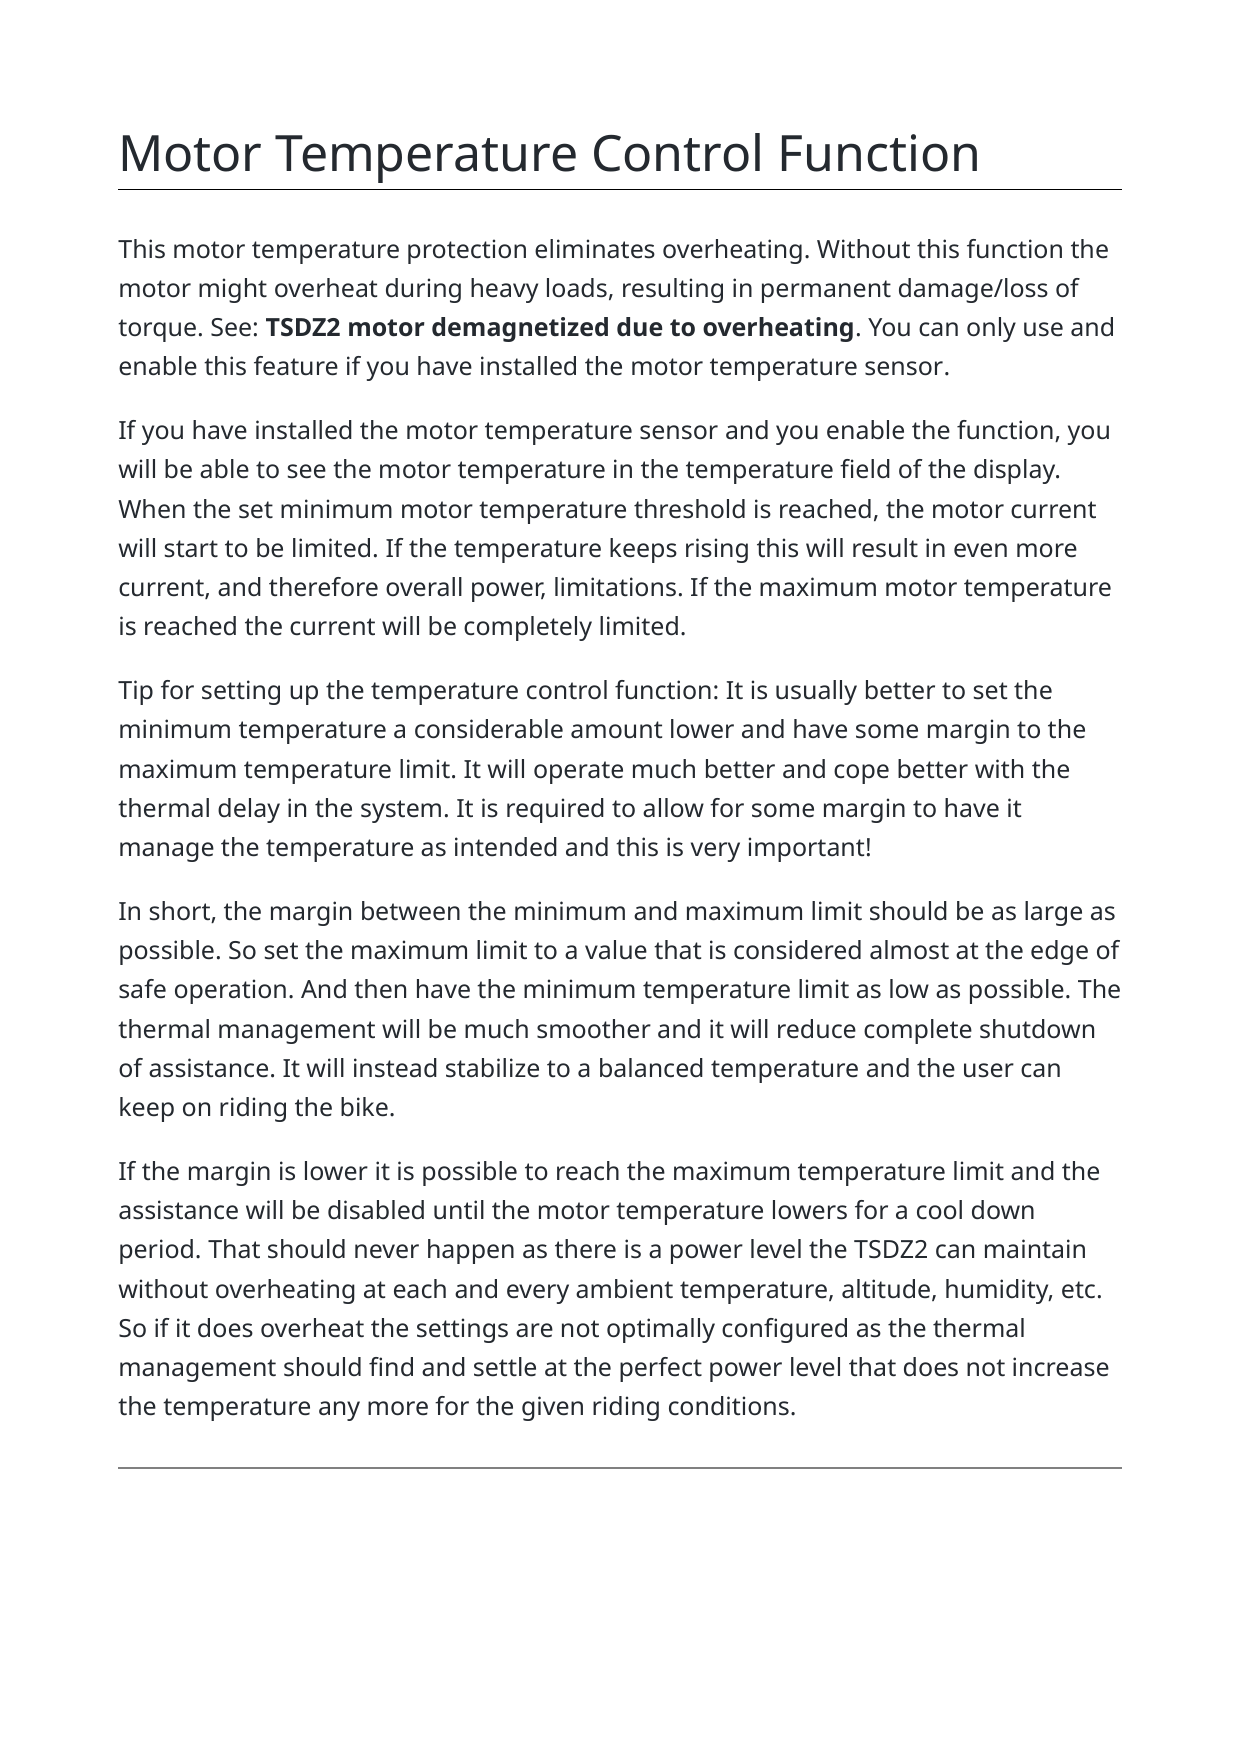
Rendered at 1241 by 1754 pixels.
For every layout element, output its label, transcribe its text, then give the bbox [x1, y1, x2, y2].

text If the margin is lower it is possible to reach the maximum temperature limit and the assistance will be disabled until the motor temperature lowers for a cool down period. That should never happen as there is a power level the TSDZ2 can maintain without overheating at each and every ambient temperature, altitude, humidity, etc. So if it does overheat the settings are not optimally configured as the thermal management should find and settle at the perfect power level that does not increase the temperature any more for the given riding conditions. [118, 1154, 1122, 1423]
subtitle Motor Temperature Control Function [118, 118, 1122, 189]
text This motor temperature protection eliminates overheating. Without this function the motor might overheat during heavy loads, resulting in permanent damage/loss of torque. See: TSDZ2 motor demagnetized due to overheating. You can only use and enable this feature if you have installed the motor temperature sensor. [118, 231, 1122, 383]
text In short, the margin between the minimum and maximum limit should be as large as possible. So set the maximum limit to a value that is considered almost at the edge of safe operation. And then have the minimum temperature limit as low as possible. The thermal management will be much smoother and it will reduce complete shutdown of assistance. It will instead stabilize to a balanced temperature and the user can keep on riding the bike. [118, 894, 1122, 1124]
text Tip for setting up the temperature control function: It is usually better to set the minimum temperature a considerable amount lower and have some margin to the maximum temperature limit. It will operate much better and cope better with the thermal delay in the system. It is required to allow for some margin to have it manage the temperature as intended and this is very important! [118, 673, 1122, 864]
text If you have installed the motor temperature sensor and you enable the function, you will be able to see the motor temperature in the temperature field of the display. When the set minimum motor temperature threshold is reached, the motor current will start to be limited. If the temperature keeps rising this will result in even more current, and therefore overall power, limitations. If the maximum motor temperature is reached the current will be completely limited. [118, 413, 1122, 643]
